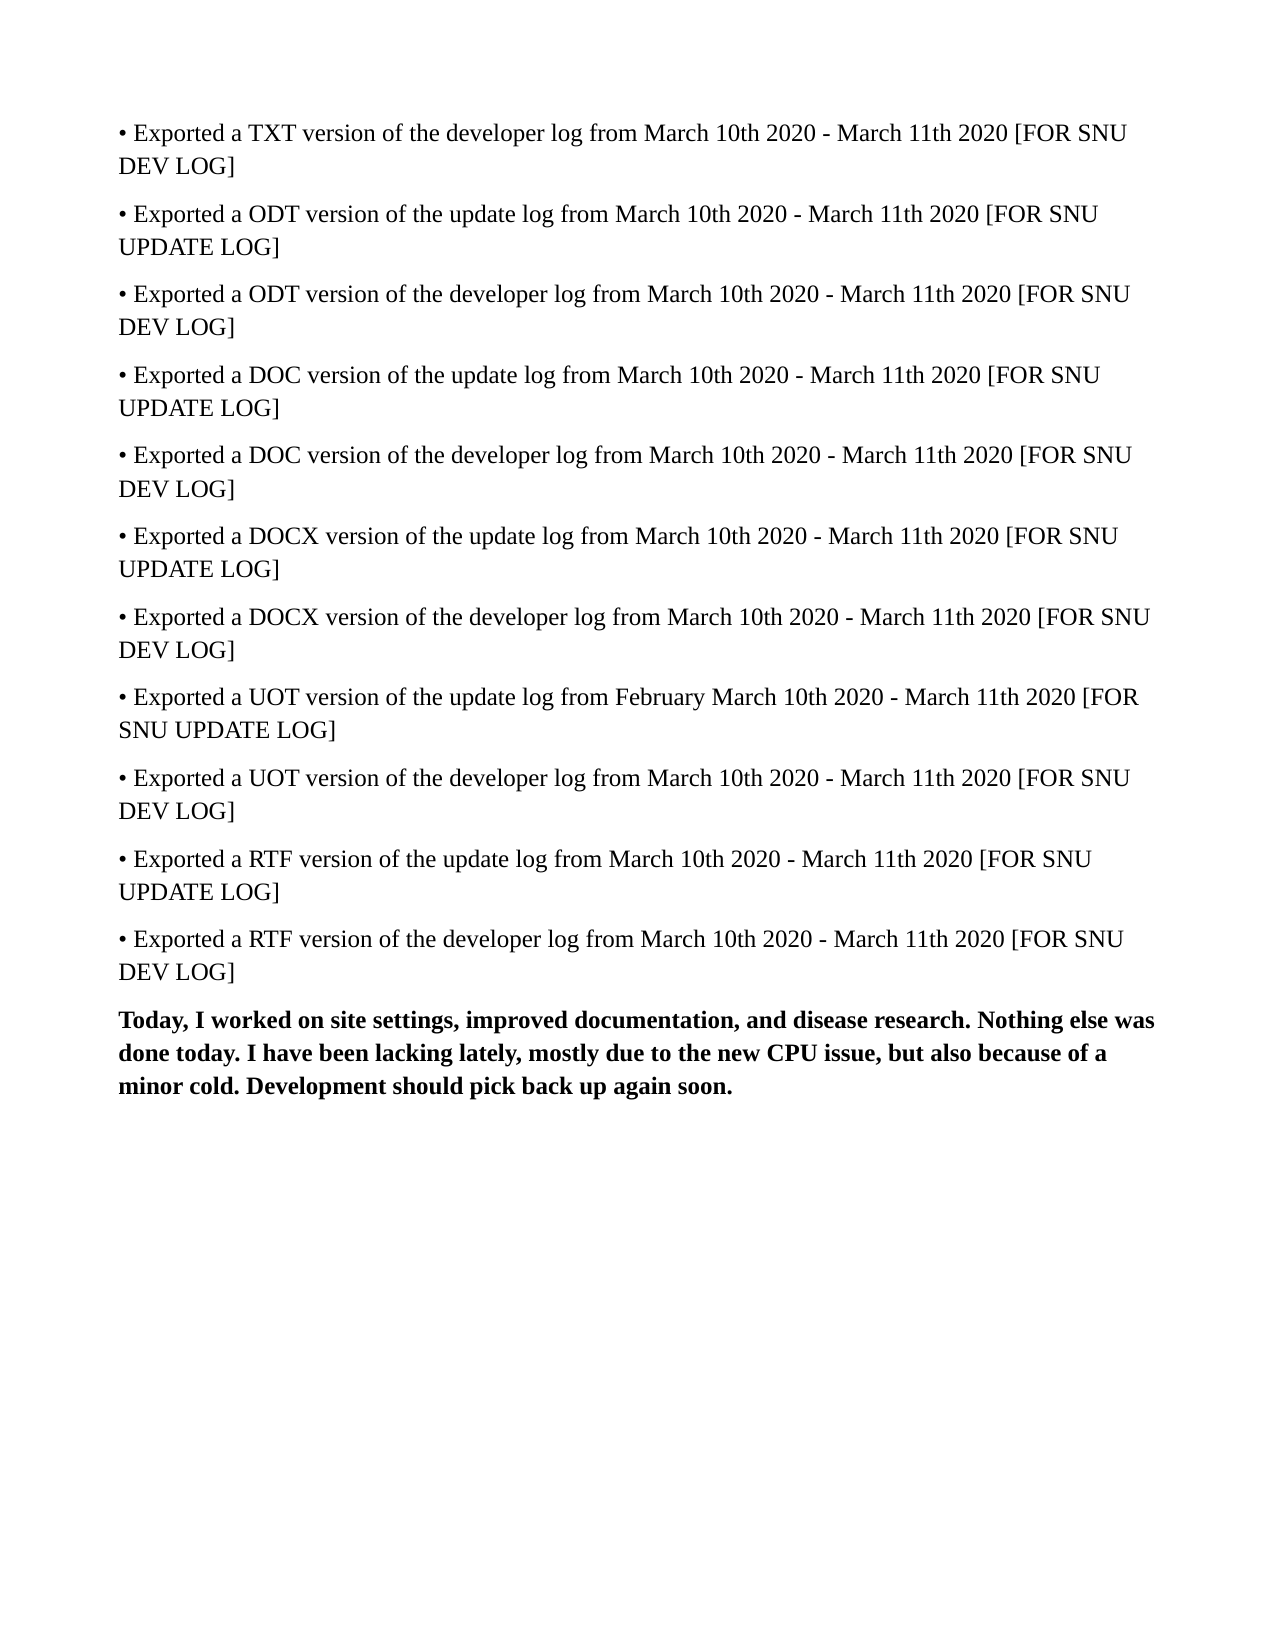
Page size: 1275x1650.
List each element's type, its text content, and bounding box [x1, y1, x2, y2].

text • Exported a DOCX version of the developer log from March 10th 2020 - March 11th 2020 [FOR SNU DEV LOG] [118, 602, 1157, 664]
text • Exported a TXT version of the developer log from March 10th 2020 - March 11th 2020 [FOR SNU DEV LOG] [118, 118, 1157, 180]
text • Exported a UOT version of the update log from February March 10th 2020 - March 11th 2020 [FOR SNU UPDATE LOG] [118, 682, 1157, 744]
text • Exported a ODT version of the developer log from March 10th 2020 - March 11th 2020 [FOR SNU DEV LOG] [118, 279, 1157, 341]
text • Exported a RTF version of the update log from March 10th 2020 - March 11th 2020 [FOR SNU UPDATE LOG] [118, 844, 1157, 906]
text • Exported a RTF version of the developer log from March 10th 2020 - March 11th 2020 [FOR SNU DEV LOG] [118, 924, 1157, 986]
text • Exported a DOC version of the update log from March 10th 2020 - March 11th 2020 [FOR SNU UPDATE LOG] [118, 360, 1157, 422]
text Today, I worked on site settings, improved documentation, and disease research. Nothing else was done today. I have been lacking lately, mostly due to the new CPU issue, but also because of a minor cold. Development should pick back up again soon. [118, 1005, 1157, 1100]
text • Exported a DOC version of the developer log from March 10th 2020 - March 11th 2020 [FOR SNU DEV LOG] [118, 441, 1157, 502]
text • Exported a ODT version of the update log from March 10th 2020 - March 11th 2020 [FOR SNU UPDATE LOG] [118, 199, 1157, 261]
text • Exported a DOCX version of the update log from March 10th 2020 - March 11th 2020 [FOR SNU UPDATE LOG] [118, 521, 1157, 583]
text • Exported a UOT version of the developer log from March 10th 2020 - March 11th 2020 [FOR SNU DEV LOG] [118, 763, 1157, 825]
